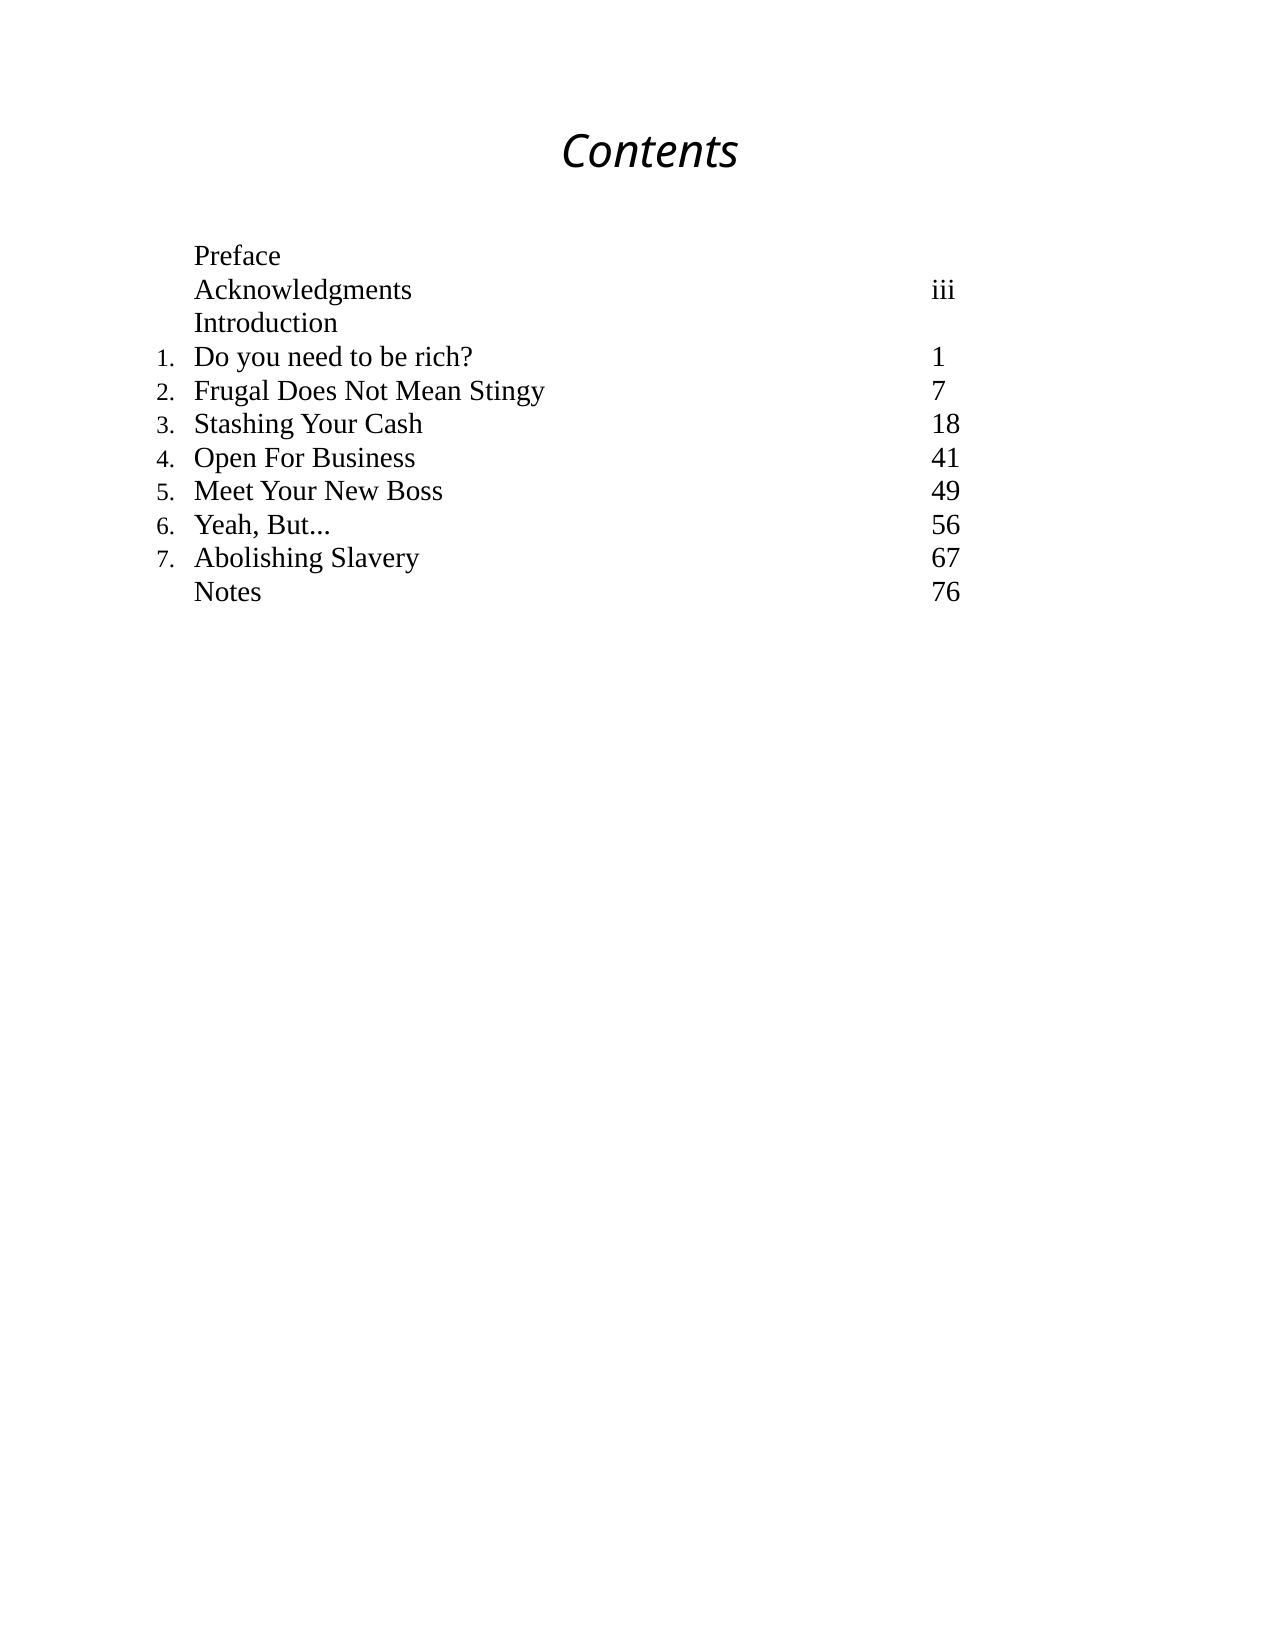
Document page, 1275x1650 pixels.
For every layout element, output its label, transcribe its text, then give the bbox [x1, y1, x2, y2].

list Do you need to be rich? 1 [156, 339, 1156, 373]
list Yeah, But... 56 [156, 507, 1156, 540]
list Abolishing Slavery 67 [156, 540, 1156, 574]
list Acknowledgments iii [156, 272, 1156, 306]
list Open For Business 41 [156, 440, 1156, 473]
list Preface [156, 238, 1156, 272]
subtitle Contents [118, 118, 1156, 181]
list Frugal Does Not Mean Stingy 7 [156, 373, 1156, 406]
list Meet Your New Boss 49 [156, 473, 1156, 507]
list Stashing Your Cash 18 [156, 406, 1156, 440]
list Introduction [156, 306, 1156, 339]
list Notes 76 [156, 574, 1156, 607]
